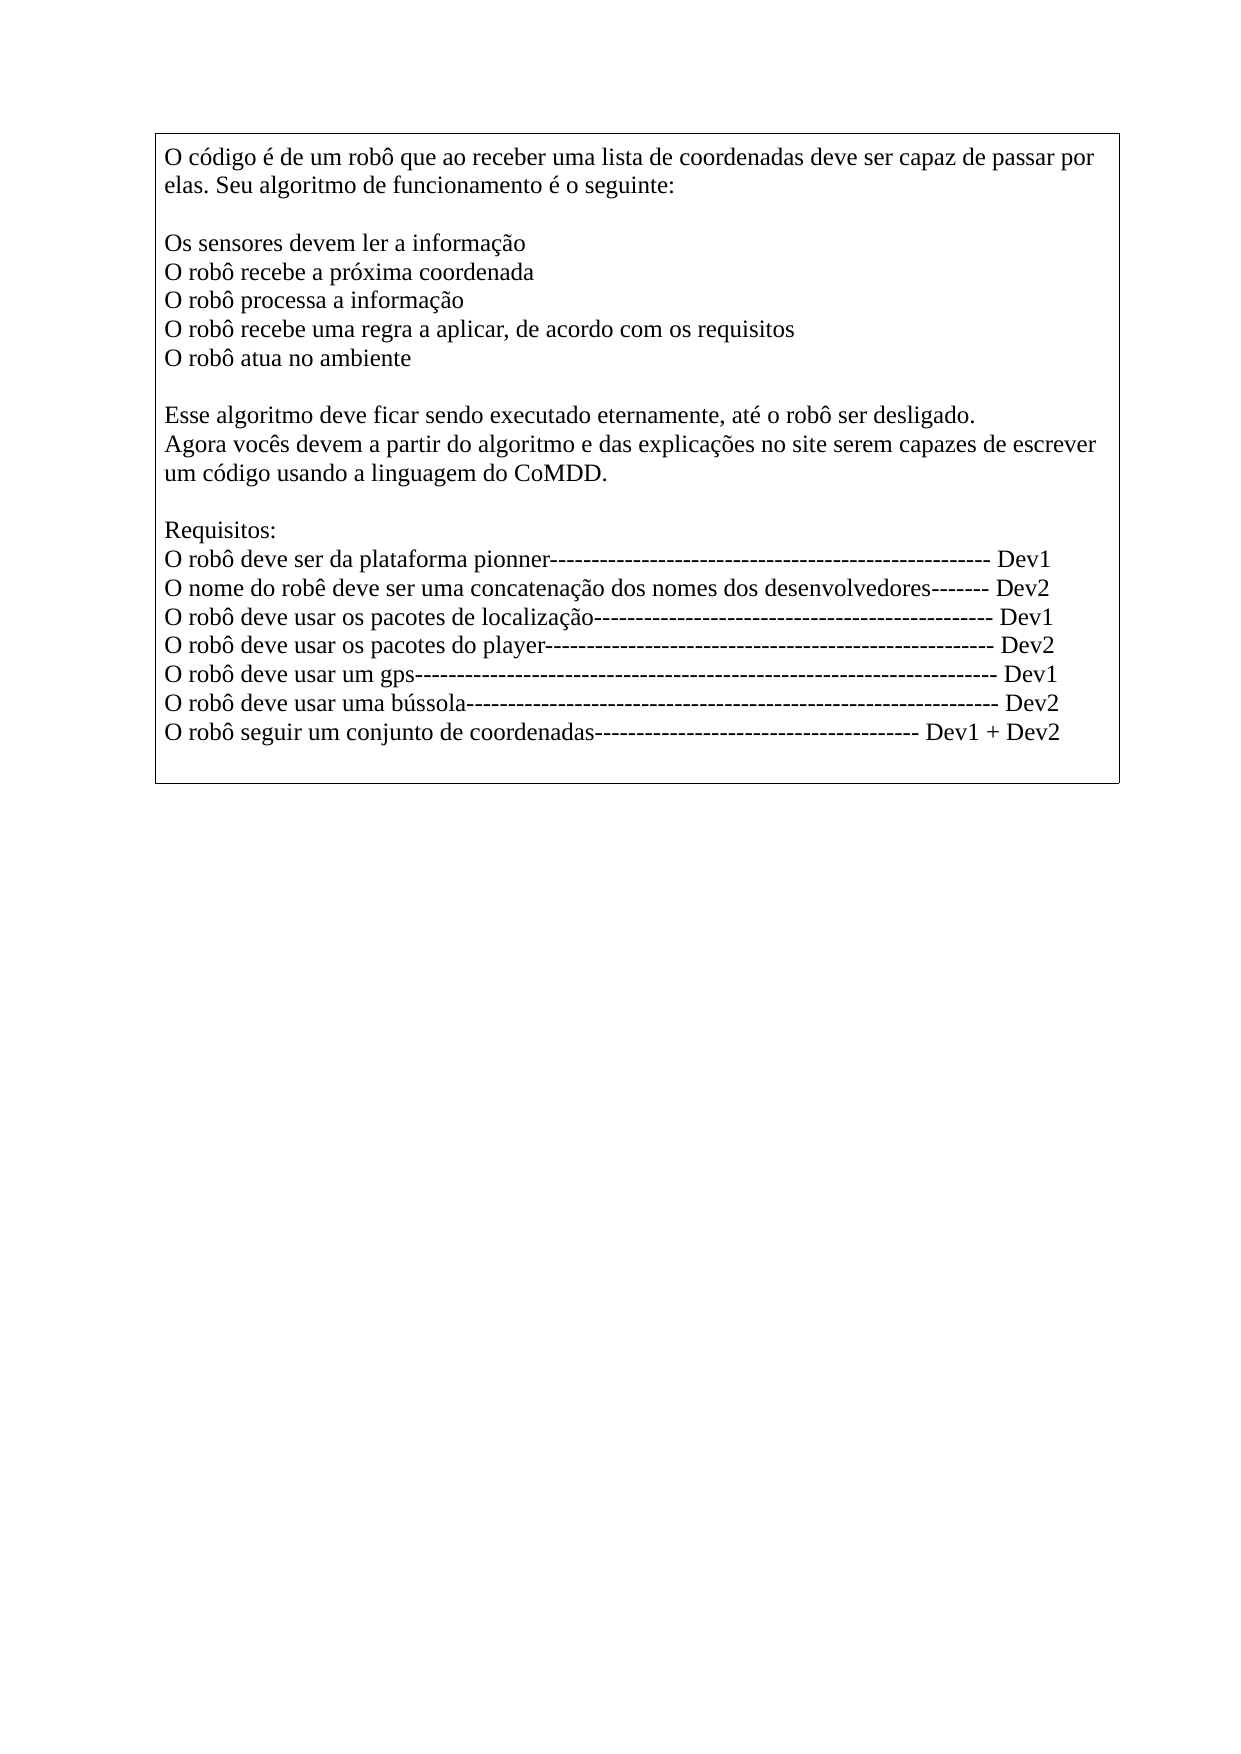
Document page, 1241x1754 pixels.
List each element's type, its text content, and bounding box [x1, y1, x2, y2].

text O robô atua no ambiente [164, 343, 1110, 372]
text Esse algoritmo deve ficar sendo executado eternamente, até o robô ser desligado. [164, 401, 1110, 429]
text O robô recebe a próxima coordenada [164, 257, 1110, 286]
text O robô deve ser da plataforma pionner----------------------------------------------------- Dev1 [164, 544, 1110, 573]
text Requisitos: [164, 516, 1110, 544]
text O código é de um robô que ao receber uma lista de coordenadas deve ser capaz de passar por elas. Seu algoritmo de funcionamento é o seguinte: [164, 142, 1110, 199]
text O robô processa a informação [164, 286, 1110, 314]
text Agora vocês devem a partir do algoritmo e das explicações no site serem capazes de escrever um código usando a linguagem do CoMDD. [164, 429, 1110, 487]
text O robô deve usar os pacotes de localização------------------------------------------------ Dev1 [164, 602, 1110, 631]
text O robô seguir um conjunto de coordenadas--------------------------------------- Dev1 + Dev2 [164, 717, 1110, 746]
text O robô deve usar os pacotes do player------------------------------------------------------ Dev2 [164, 631, 1110, 659]
text O nome do robê deve ser uma concatenação dos nomes dos desenvolvedores------- Dev2 [164, 573, 1110, 602]
text O robô deve usar um gps---------------------------------------------------------------------- Dev1 [164, 659, 1110, 688]
text O robô recebe uma regra a aplicar, de acordo com os requisitos [164, 314, 1110, 343]
text Os sensores devem ler a informação [164, 228, 1110, 257]
text O robô deve usar uma bússola---------------------------------------------------------------- Dev2 [164, 688, 1110, 717]
